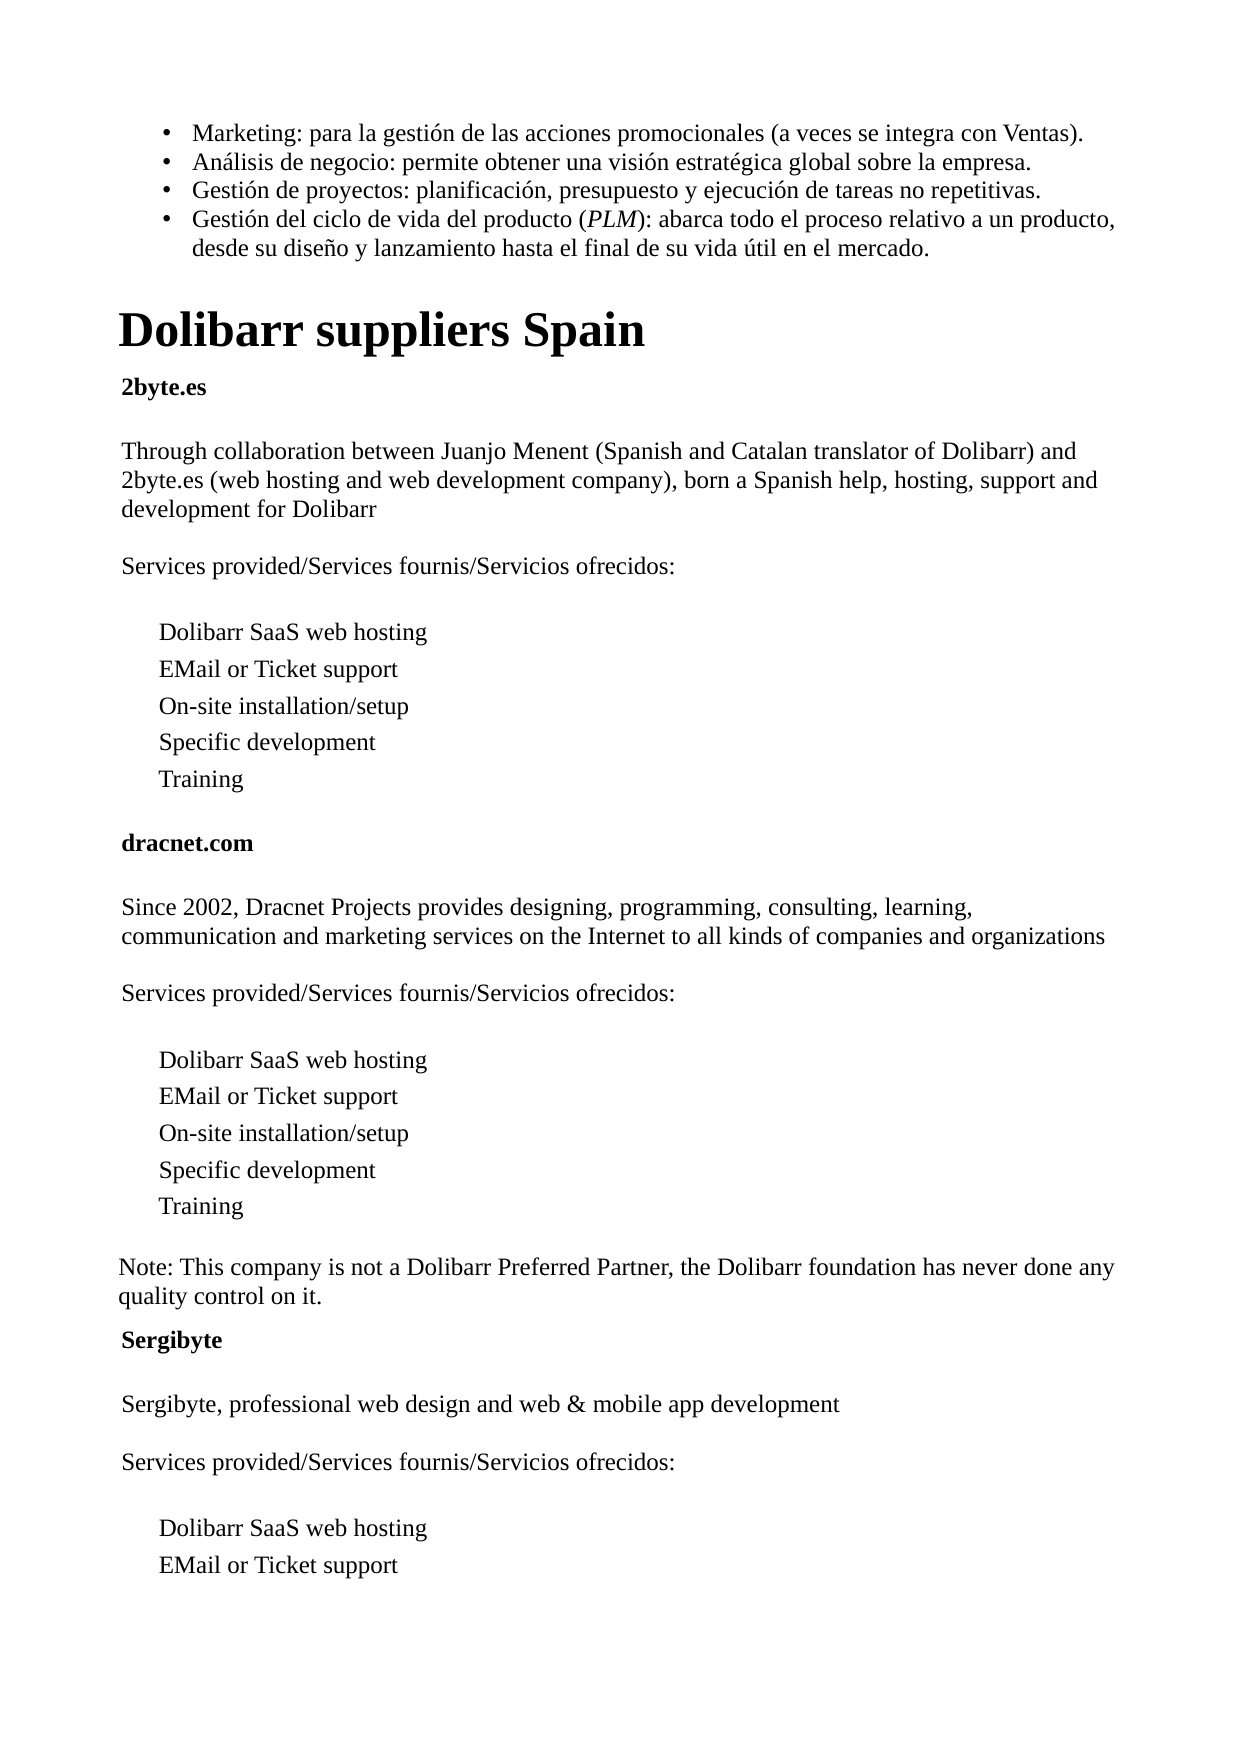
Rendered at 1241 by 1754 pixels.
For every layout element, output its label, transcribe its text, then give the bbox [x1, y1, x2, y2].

table_cell Sergibyte, professional web design and web & mobile app development Services provided/Services fournis/Servicios ofrecidos: Dolibarr SaaS web hosting EMail or Ticket support [118, 1387, 1122, 1581]
table_header [999, 1323, 1122, 1387]
table_header dracnet.com [118, 825, 1021, 889]
list Marketing: para la gestión de las acciones promocionales (a veces se integra con Ventas). [162, 118, 1122, 147]
text Note: This company is not a Dolibarr Preferred Partner, the Dolibarr foundation has never done any quality control on it. [118, 1252, 1122, 1310]
table_cell Through collaboration between Juanjo Menent (Spanish and Catalan translator of Dolibarr) and 2byte.es (web hosting and web development company), born a Spanish help, hosting, support and development for Dolibarr Services provided/Services fournis/Servicios ofrecidos: Dolibarr SaaS web hosting EMail or Ticket support On-site installation/setup Specific development Training [118, 434, 1122, 825]
list Análisis de negocio: permite obtener una visión estratégica global sobre la empresa. [162, 147, 1122, 176]
table_header 2byte.es [118, 369, 1068, 433]
subtitle Dolibarr suppliers Spain [118, 299, 1122, 357]
list Gestión de proyectos: planificación, presupuesto y ejecución de tareas no repetitivas. [162, 176, 1122, 204]
list Gestión del ciclo de vida del producto (PLM): abarca todo el proceso relativo a un producto, desde su diseño y lanzamiento hasta el final de su vida útil en el mercado. [162, 204, 1122, 262]
table_header Sergibyte [118, 1323, 998, 1387]
table_header [1021, 825, 1122, 889]
table_cell Since 2002, Dracnet Projects provides designing, programming, consulting, learning, communication and marketing services on the Internet to all kinds of companies and organizations Services provided/Services fournis/Servicios ofrecidos: Dolibarr SaaS web hosting EMail or Ticket support On-site installation/setup Specific development Training [118, 889, 1122, 1252]
table_header [1069, 369, 1122, 433]
